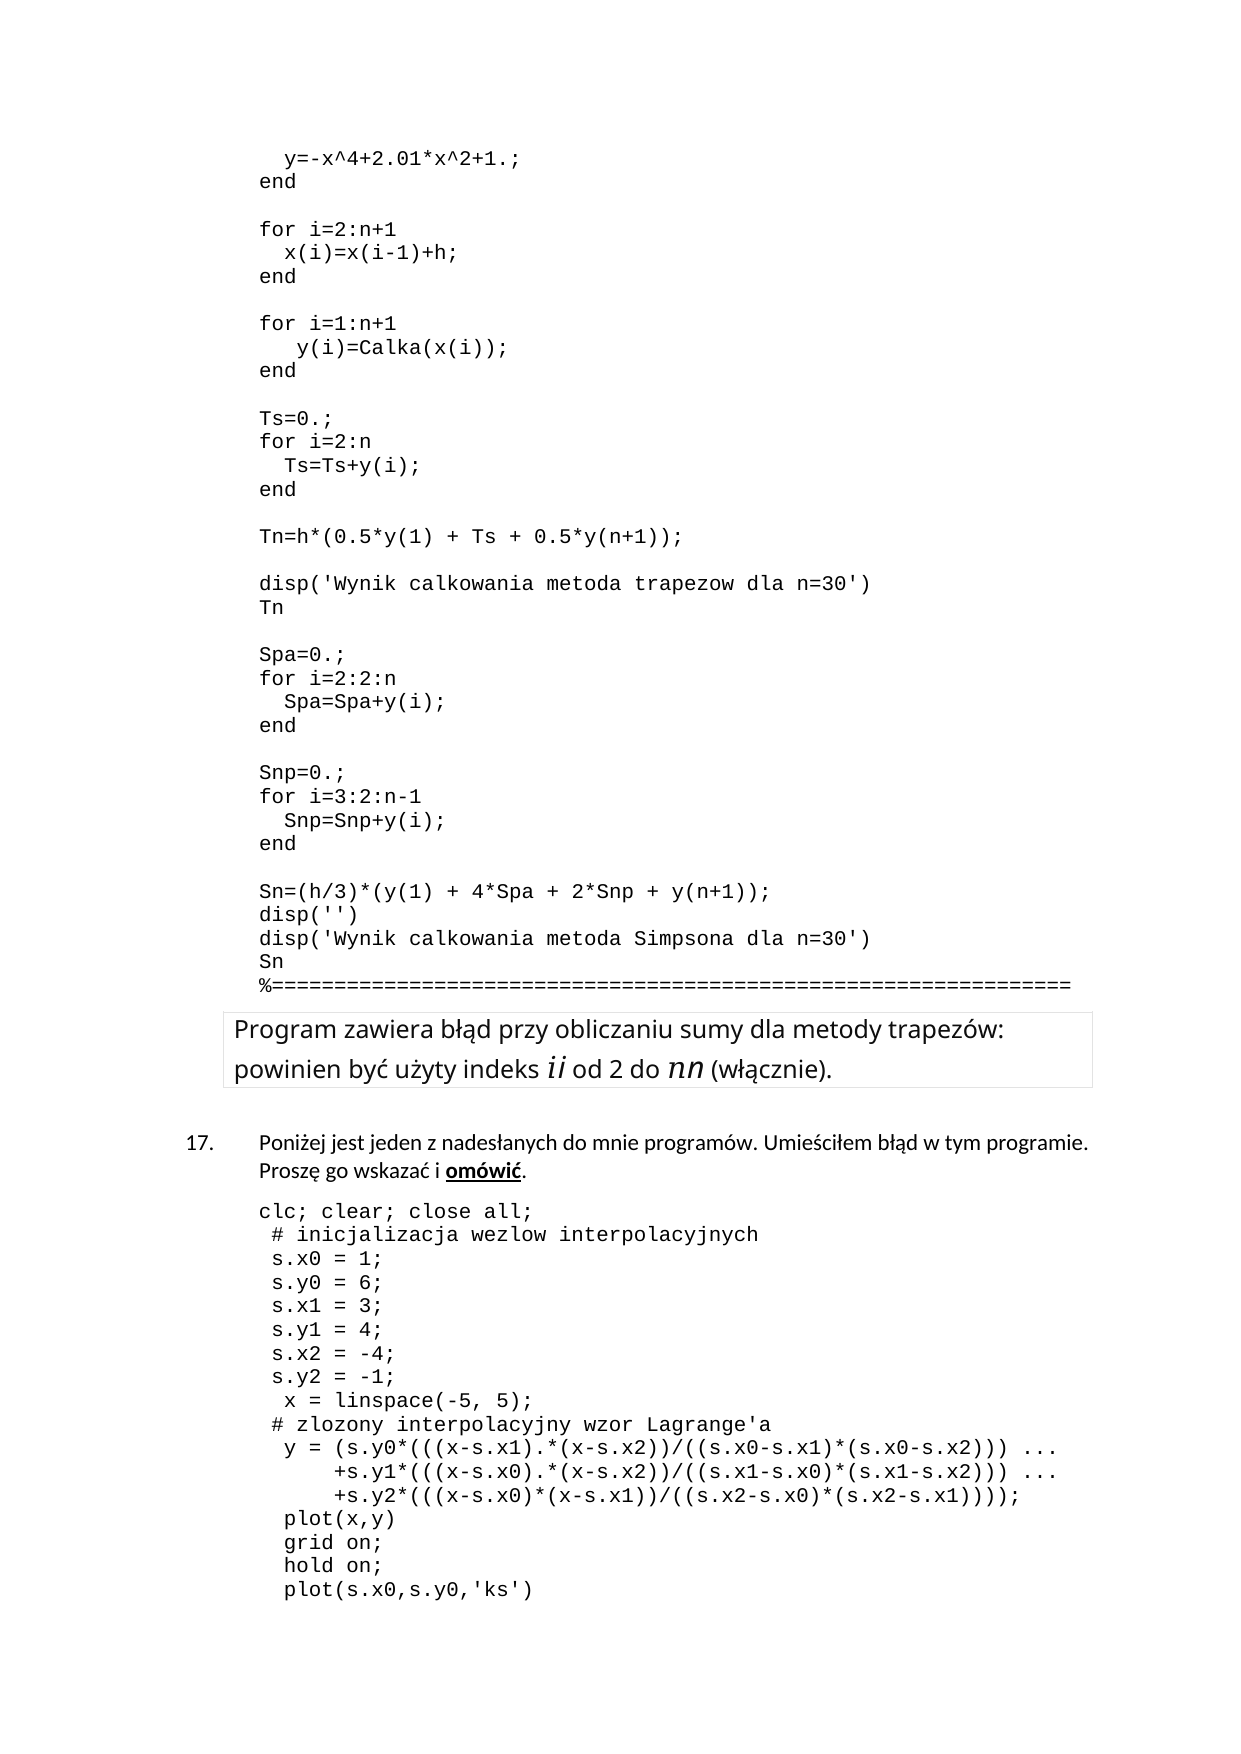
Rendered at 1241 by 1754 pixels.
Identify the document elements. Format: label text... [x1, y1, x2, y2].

text end [259, 360, 1093, 384]
list y = (s.y0*(((x-s.x1).*(x-s.x2))/((s.x0-s.x1)*(s.x0-s.x2))) ... [259, 1437, 1093, 1461]
text Snp=Snp+y(i); [259, 810, 1093, 833]
text end [259, 833, 1093, 857]
text y=-x^4+2.01*x^2+1.; [259, 148, 1093, 171]
list s.y1 = 4; [259, 1319, 1093, 1343]
text Spa=0.; [259, 644, 1093, 668]
text %================================================================ [259, 975, 1093, 999]
text x(i)=x(i-1)+h; [259, 242, 1093, 266]
list # inicjalizacja wezlow interpolacyjnych [259, 1224, 1093, 1248]
text end [259, 171, 1093, 195]
list grid on; [259, 1532, 1093, 1556]
list +s.y1*(((x-s.x0).*(x-s.x2))/((s.x1-s.x0)*(s.x1-s.x2))) ... [259, 1461, 1093, 1484]
list hold on; [259, 1556, 1093, 1579]
text Tn [259, 597, 1093, 621]
list s.y0 = 6; [259, 1272, 1093, 1295]
list clc; clear; close all; [259, 1201, 1093, 1224]
text Tn=h*(0.5*y(1) + Ts + 0.5*y(n+1)); [259, 526, 1093, 549]
text disp('') [259, 904, 1093, 928]
text Spa=Spa+y(i); [259, 691, 1093, 715]
list # zlozony interpolacyjny wzor Lagrange'a [259, 1414, 1093, 1437]
text disp('Wynik calkowania metoda Simpsona dla n=30') [259, 928, 1093, 952]
text Sn=(h/3)*(y(1) + 4*Spa + 2*Snp + y(n+1)); [259, 881, 1093, 904]
text Ts=0.; [259, 408, 1093, 431]
text Ts=Ts+y(i); [259, 455, 1093, 479]
text for i=2:n [259, 431, 1093, 455]
text for i=3:2:n-1 [259, 786, 1093, 810]
list Poniżej jest jeden z nadesłanych do mnie programów. Umieściłem błąd w tym programie. Proszę go wskazać i omówić. [185, 1128, 1093, 1184]
text disp('Wynik calkowania metoda trapezow dla n=30') [259, 573, 1093, 597]
text end [259, 266, 1093, 289]
text y(i)=Calka(x(i)); [259, 337, 1093, 360]
text for i=2:n+1 [259, 218, 1093, 242]
list s.x1 = 3; [259, 1295, 1093, 1319]
list plot(x,y) [259, 1508, 1093, 1532]
text Sn [259, 952, 1093, 975]
list x = linspace(-5, 5); [259, 1390, 1093, 1414]
text Snp=0.; [259, 762, 1093, 786]
list +s.y2*(((x-s.x0)*(x-s.x1))/((s.x2-s.x0)*(s.x2-s.x1)))); [259, 1484, 1093, 1508]
text Program zawiera błąd przy obliczaniu sumy dla metody trapezów: powinien być użyty indeks 𝑖i od 2 do 𝑛n (włącznie). [224, 1013, 1092, 1087]
list plot(s.x0,s.y0,'ks') [259, 1579, 1093, 1603]
list s.x0 = 1; [259, 1248, 1093, 1272]
text for i=2:2:n [259, 668, 1093, 691]
text end [259, 479, 1093, 502]
list s.x2 = -4; [259, 1343, 1093, 1366]
text for i=1:n+1 [259, 313, 1093, 337]
text end [259, 715, 1093, 739]
list s.y2 = -1; [259, 1366, 1093, 1390]
